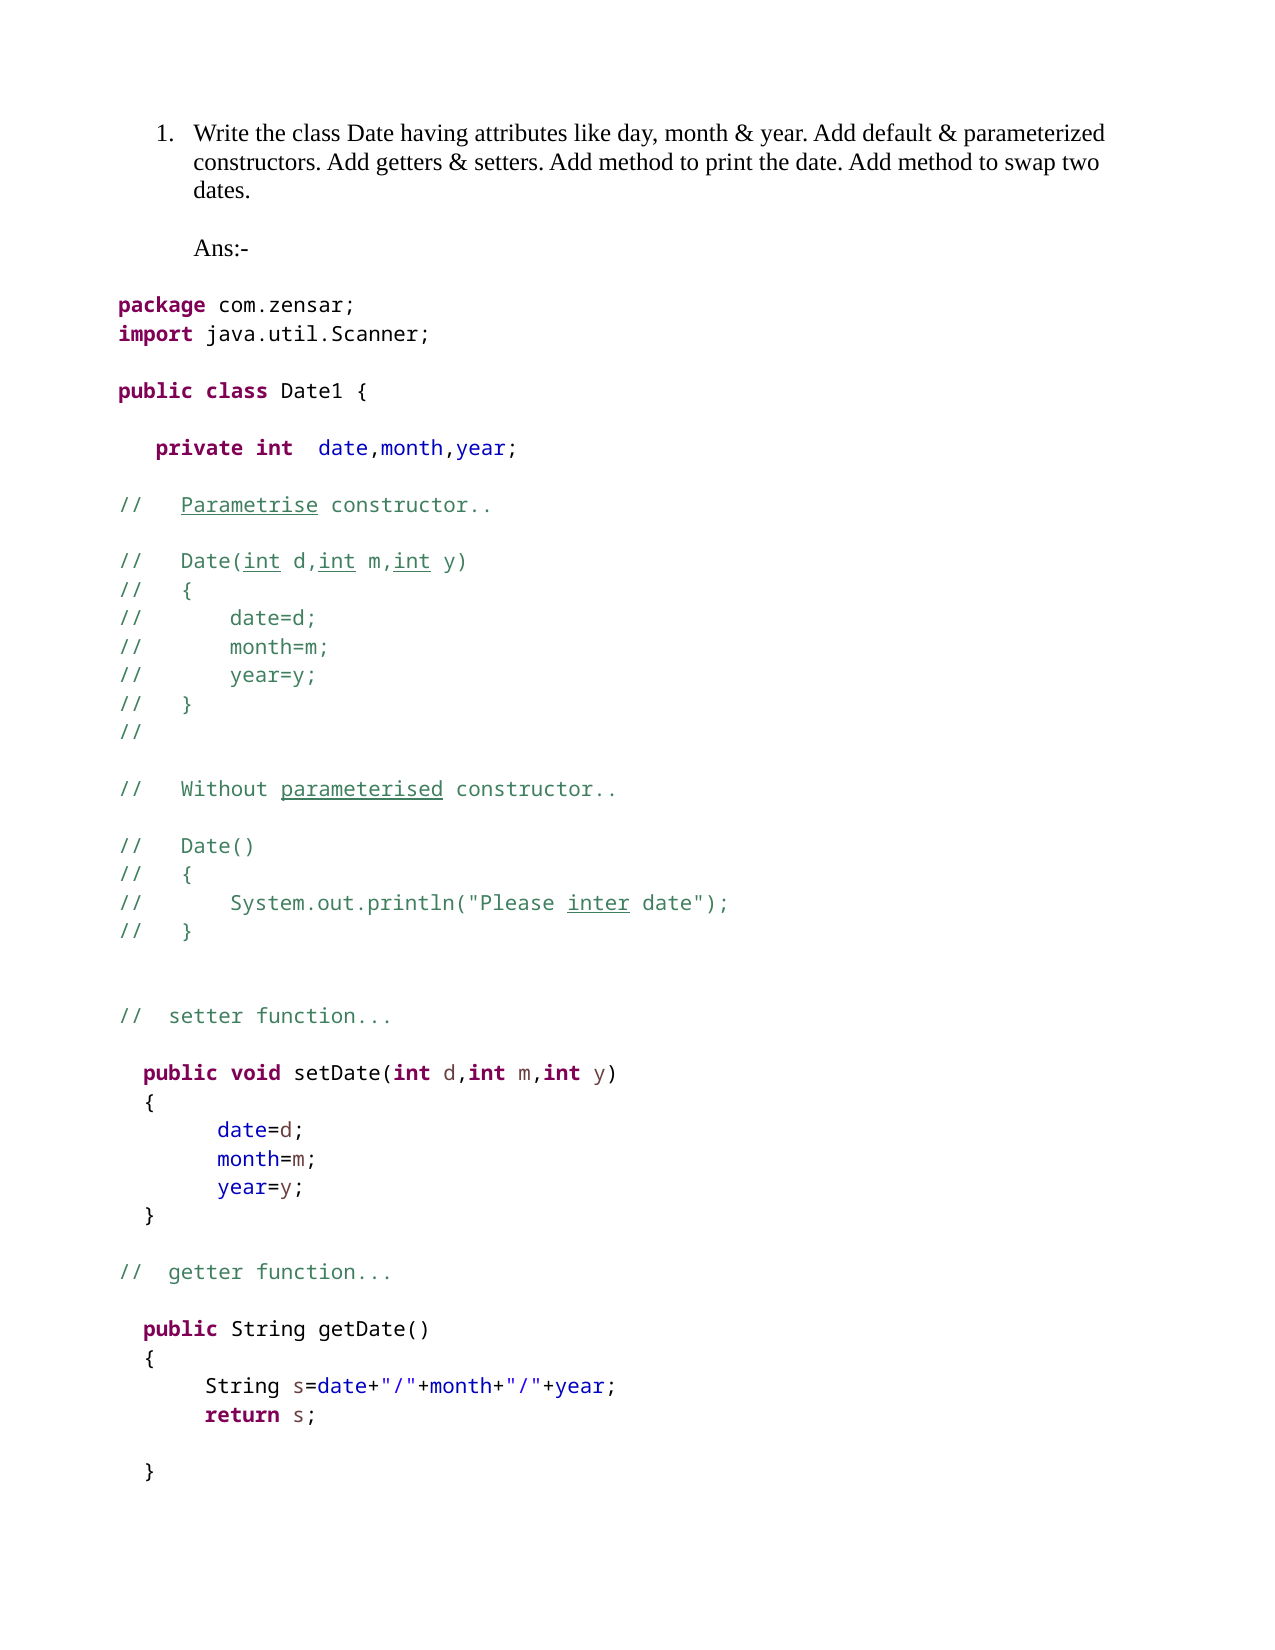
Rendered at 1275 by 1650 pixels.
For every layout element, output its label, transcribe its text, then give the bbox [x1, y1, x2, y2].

text date=d; [118, 1115, 1157, 1144]
text // { [118, 859, 1157, 888]
text String s=date+"/"+month+"/"+year; [118, 1371, 1157, 1400]
text return s; [118, 1400, 1157, 1428]
text // { [118, 575, 1157, 603]
text { [118, 1343, 1157, 1371]
text private int date,month,year; [118, 433, 1157, 461]
text // } [118, 689, 1157, 717]
text // date=d; [118, 603, 1157, 632]
list Ans:- [193, 233, 1157, 262]
text year=y; [118, 1172, 1157, 1201]
text // Date(int d,int m,int y) [118, 547, 1157, 575]
text // year=y; [118, 660, 1157, 689]
text } [118, 1457, 1157, 1485]
text // getter function... [118, 1257, 1157, 1286]
text } [118, 1201, 1157, 1229]
text import java.util.Scanner; [118, 319, 1157, 347]
text // System.out.println("Please inter date"); [118, 888, 1157, 916]
text // month=m; [118, 632, 1157, 660]
text // [118, 717, 1157, 746]
text // Date() [118, 831, 1157, 859]
text // Parametrise constructor.. [118, 490, 1157, 518]
text public String getDate() [118, 1314, 1157, 1343]
list Write the class Date having attributes like day, month & year. Add default & parameterized constructors. Add getters & setters. Add method to print the date. Add method to swap two dates. [156, 118, 1157, 204]
text { [118, 1087, 1157, 1115]
text public void setDate(int d,int m,int y) [118, 1058, 1157, 1087]
text public class Date1 { [118, 376, 1157, 404]
text // Without parameterised constructor.. [118, 774, 1157, 802]
text month=m; [118, 1144, 1157, 1172]
text // } [118, 916, 1157, 945]
text // setter function... [118, 1002, 1157, 1030]
text package com.zensar; [118, 291, 1157, 319]
